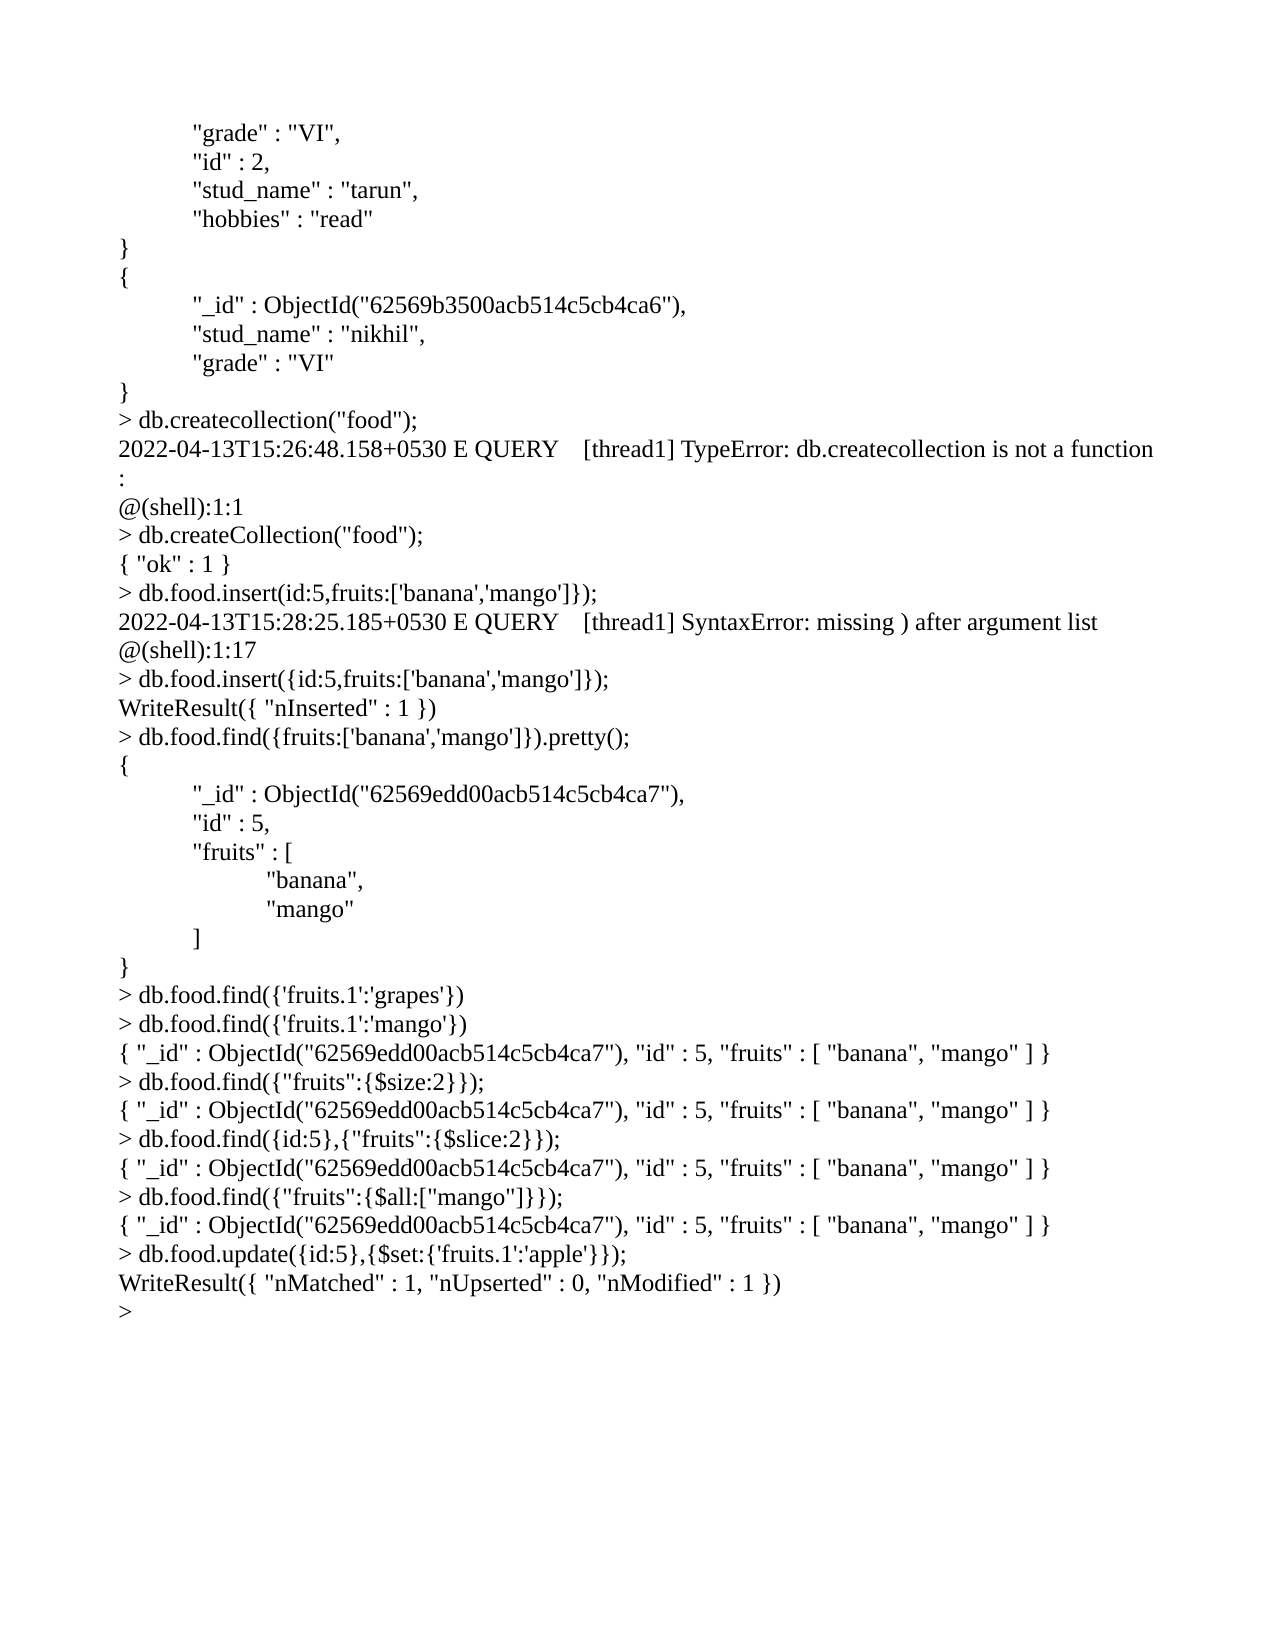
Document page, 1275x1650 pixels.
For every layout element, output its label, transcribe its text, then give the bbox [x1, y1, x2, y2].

text "_id" : ObjectId("62569edd00acb514c5cb4ca7"), [118, 779, 1157, 808]
text "stud_name" : "nikhil", [118, 319, 1157, 348]
text { "_id" : ObjectId("62569edd00acb514c5cb4ca7"), "id" : 5, "fruits" : [ "banana", "mango" ] } [118, 1096, 1157, 1124]
text "_id" : ObjectId("62569b3500acb514c5cb4ca6"), [118, 291, 1157, 319]
text @(shell):1:1 [118, 492, 1157, 521]
text > db.food.insert(id:5,fruits:['banana','mango']}); [118, 578, 1157, 607]
text > db.food.find({'fruits.1':'grapes'}) [118, 981, 1157, 1009]
text > db.food.find({'fruits.1':'mango'}) [118, 1009, 1157, 1038]
text "fruits" : [ [118, 837, 1157, 866]
text > db.food.find({"fruits":{$all:["mango"]}}); [118, 1182, 1157, 1211]
text } [118, 233, 1157, 262]
text > [118, 1297, 1157, 1326]
text > db.food.insert({id:5,fruits:['banana','mango']}); [118, 664, 1157, 693]
text 2022-04-13T15:28:25.185+0530 E QUERY [thread1] SyntaxError: missing ) after argument list @(shell):1:17 [118, 607, 1157, 664]
text "grade" : "VI" [118, 348, 1157, 377]
text { [118, 262, 1157, 291]
text WriteResult({ "nInserted" : 1 }) [118, 693, 1157, 722]
text > db.createCollection("food"); [118, 521, 1157, 549]
text { "_id" : ObjectId("62569edd00acb514c5cb4ca7"), "id" : 5, "fruits" : [ "banana", "mango" ] } [118, 1038, 1157, 1067]
text > db.createcollection("food"); [118, 406, 1157, 434]
text "hobbies" : "read" [118, 204, 1157, 233]
text > db.food.update({id:5},{$set:{'fruits.1':'apple'}}); [118, 1239, 1157, 1268]
text 2022-04-13T15:26:48.158+0530 E QUERY [thread1] TypeError: db.createcollection is not a function : [118, 434, 1157, 492]
text { "_id" : ObjectId("62569edd00acb514c5cb4ca7"), "id" : 5, "fruits" : [ "banana", "mango" ] } [118, 1153, 1157, 1182]
text > db.food.find({fruits:['banana','mango']}).pretty(); [118, 722, 1157, 751]
text WriteResult({ "nMatched" : 1, "nUpserted" : 0, "nModified" : 1 }) [118, 1268, 1157, 1297]
text { "_id" : ObjectId("62569edd00acb514c5cb4ca7"), "id" : 5, "fruits" : [ "banana", "mango" ] } [118, 1211, 1157, 1239]
text } [118, 377, 1157, 406]
text "banana", [118, 866, 1157, 894]
text > db.food.find({id:5},{"fruits":{$slice:2}}); [118, 1124, 1157, 1153]
text > db.food.find({"fruits":{$size:2}}); [118, 1067, 1157, 1096]
text "id" : 5, [118, 808, 1157, 837]
text { [118, 751, 1157, 779]
text "mango" [118, 894, 1157, 923]
text ] [118, 923, 1157, 952]
text "stud_name" : "tarun", [118, 176, 1157, 204]
text "id" : 2, [118, 147, 1157, 176]
text } [118, 952, 1157, 981]
text { "ok" : 1 } [118, 549, 1157, 578]
text "grade" : "VI", [118, 118, 1157, 147]
